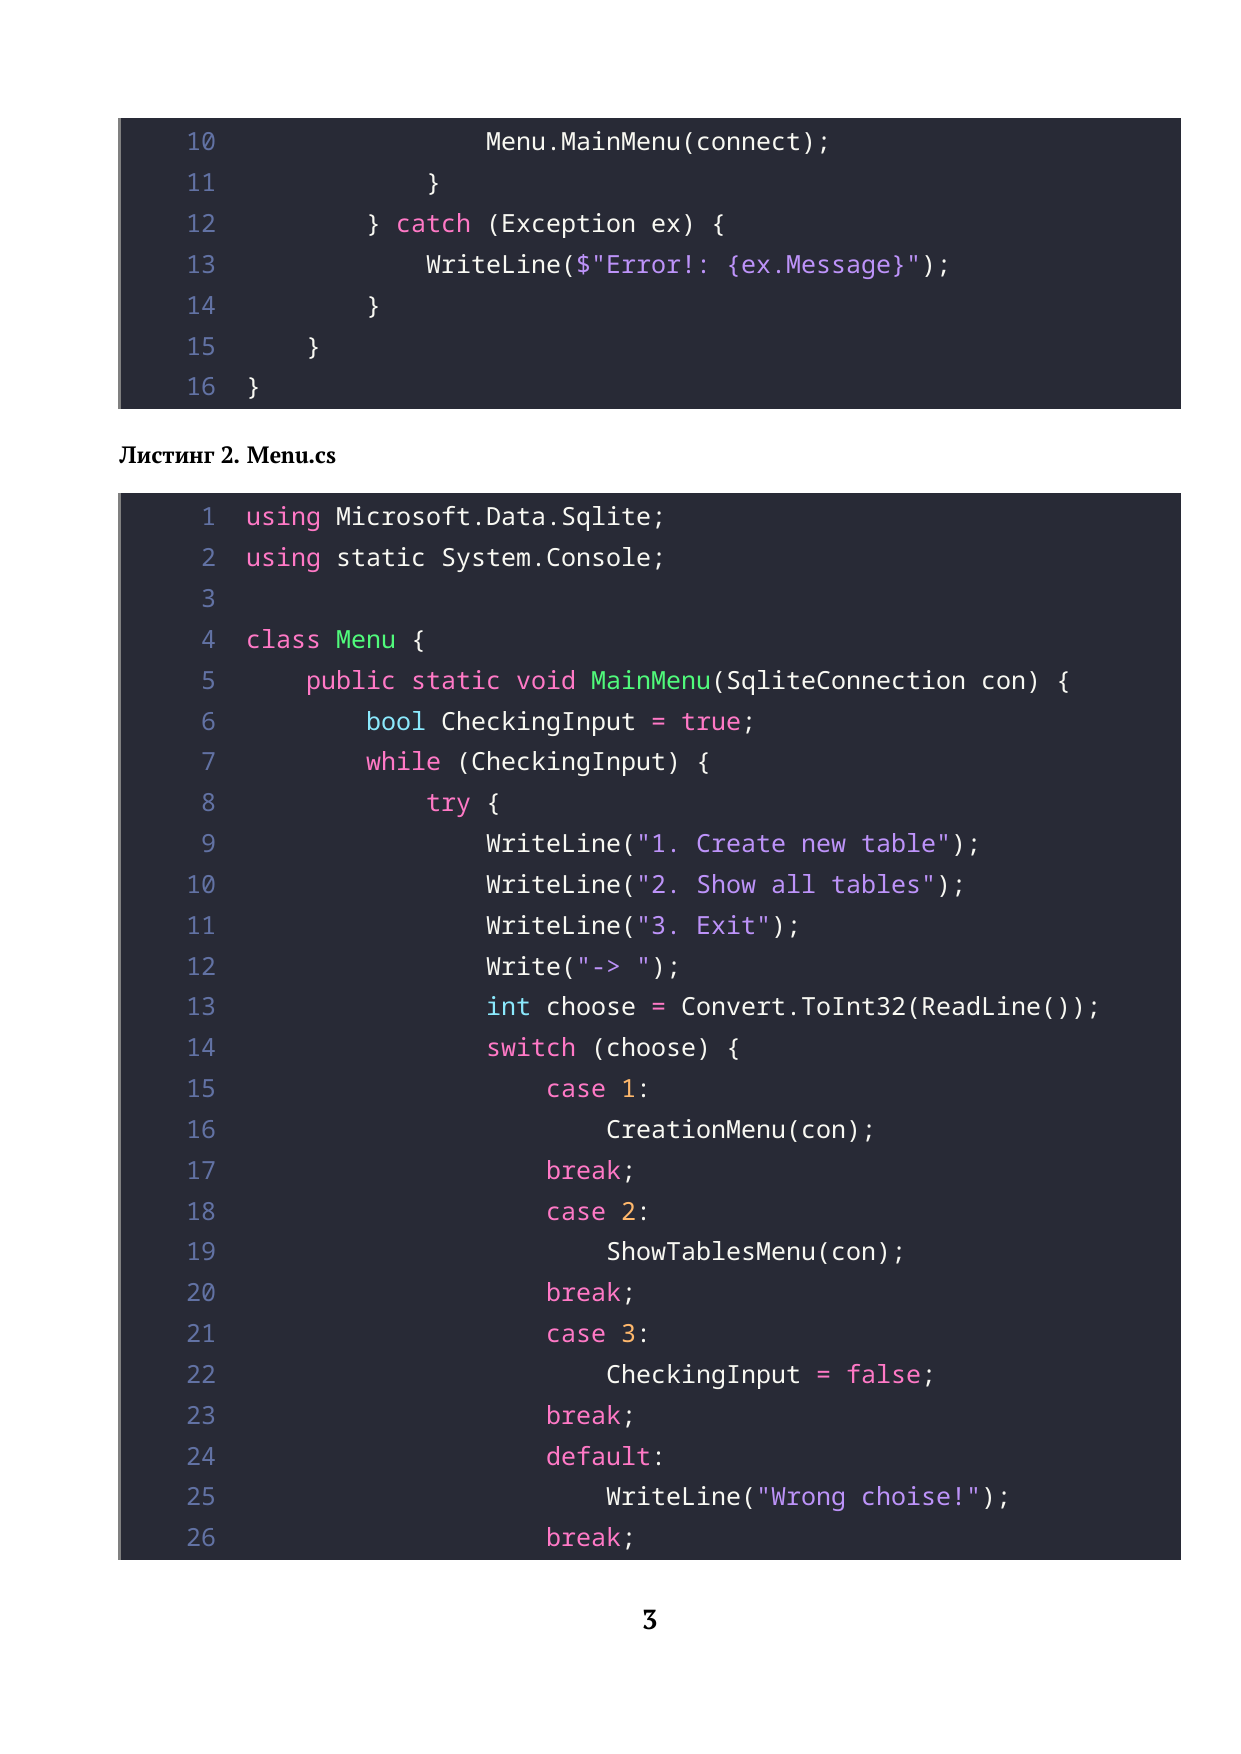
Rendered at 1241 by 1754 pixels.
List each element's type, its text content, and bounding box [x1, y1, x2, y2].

text 26 break; [121, 1514, 1181, 1560]
text 2 using static System.Console; [121, 534, 1181, 574]
text 12 Write("-> "); [121, 942, 1181, 982]
text 11 WriteLine("3. Exit"); [121, 901, 1181, 941]
text Листинг 2. Menu.cs [118, 440, 1181, 469]
text 24 default: [121, 1432, 1181, 1472]
text 16 } [121, 363, 1181, 409]
text 16 CreationMenu(con); [121, 1106, 1181, 1146]
text 14 switch (choose) { [121, 1024, 1181, 1064]
text 13 WriteLine($"Error!: {ex.Message}"); [121, 241, 1181, 281]
text 1 using Microsoft.Data.Sqlite; [121, 493, 1181, 533]
text 13 int choose = Convert.ToInt32(ReadLine()); [121, 983, 1181, 1023]
text 15 case 1: [121, 1065, 1181, 1105]
text 4 class Menu { [121, 616, 1181, 656]
text 21 case 3: [121, 1310, 1181, 1350]
text 9 WriteLine("1. Create new table"); [121, 820, 1181, 860]
text 5 public static void MainMenu(SqliteConnection con) { [121, 656, 1181, 696]
text 23 break; [121, 1391, 1181, 1431]
text 17 break; [121, 1146, 1181, 1186]
text 20 break; [121, 1269, 1181, 1309]
text 18 case 2: [121, 1187, 1181, 1227]
text 11 } [121, 159, 1181, 199]
text 19 ShowTablesMenu(con); [121, 1228, 1181, 1268]
text 25 WriteLine("Wrong choise!"); [121, 1473, 1181, 1513]
text 14 } [121, 281, 1181, 321]
text 22 CheckingInput = false; [121, 1351, 1181, 1391]
text 7 while (CheckingInput) { [121, 738, 1181, 778]
text 6 bool CheckingInput = true; [121, 697, 1181, 737]
text 12 } catch (Exception ex) { [121, 200, 1181, 240]
text 15 } [121, 322, 1181, 362]
text 10 WriteLine("2. Show all tables"); [121, 861, 1181, 901]
text 10 Menu.MainMenu(connect); [121, 118, 1181, 158]
text 8 try { [121, 779, 1181, 819]
text 3 [121, 575, 1181, 615]
